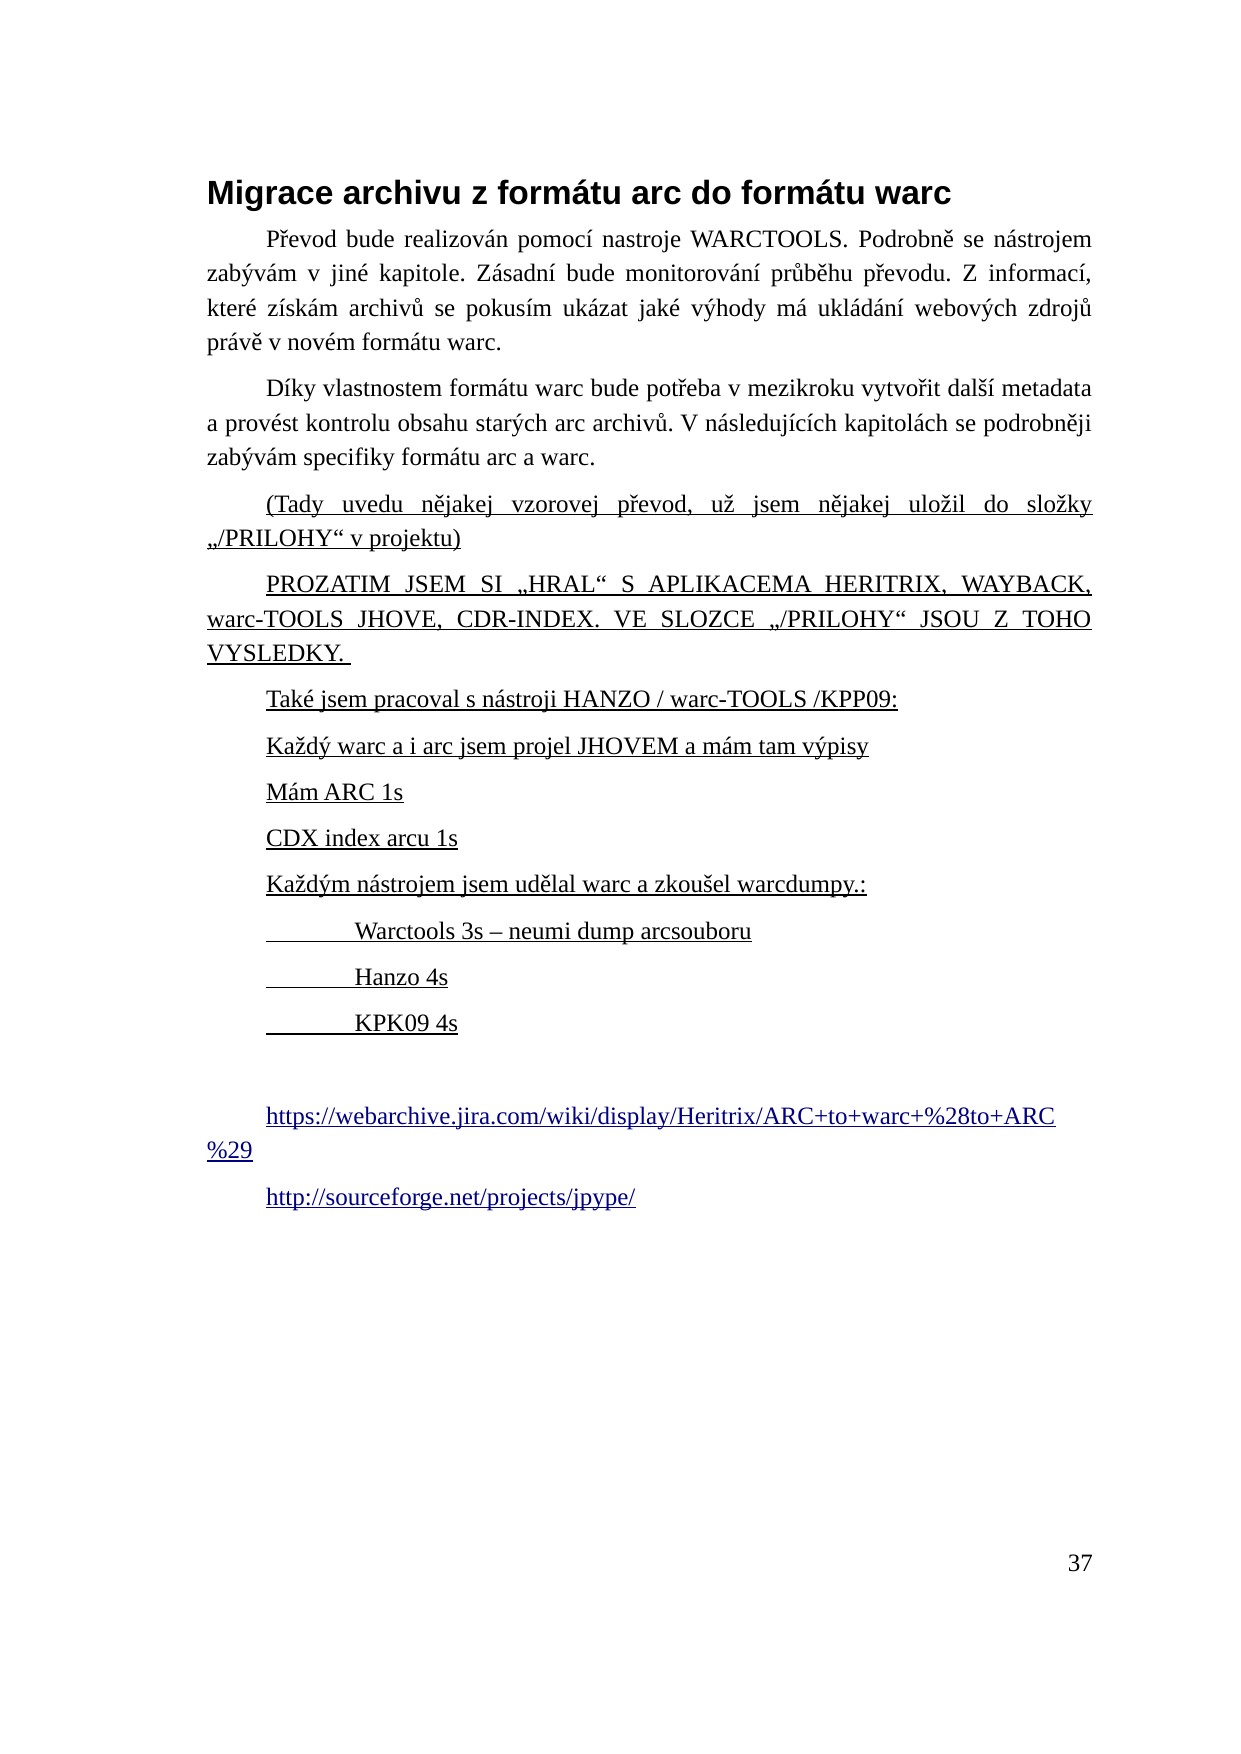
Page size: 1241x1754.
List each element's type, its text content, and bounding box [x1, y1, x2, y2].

text (Tady uvedu nějakej vzorovej převod, už jsem nějakej uložil do složky „/PRILOHY“ v projektu) [207, 489, 1093, 552]
subtitle Migrace archivu z formátu arc do formátu warc [207, 173, 1093, 211]
text https://webarchive.jira.com/wiki/display/Heritrix/ARC+to+warc+%28to+ARC%29 [207, 1101, 1093, 1164]
text PROZATIM JSEM SI „HRAL“ S APLIKACEMA HERITRIX, WAYBACK, warc-TOOLS JHOVE, CDR-INDEX. VE SLOZCE „/PRILOHY“ JSOU Z TOHO VYSLEDKY. [207, 569, 1093, 667]
text Díky vlastnostem formátu warc bude potřeba v mezikroku vytvořit další metadata a provést kontrolu obsahu starých arc archivů. V následujících kapitolách se podrobněji zabývám specifiky formátu arc a warc. [207, 373, 1093, 471]
subtitle Warctools 3s – neumi dump arcsouboru [207, 916, 1093, 944]
subtitle CDX index arcu 1s [207, 823, 1093, 852]
subtitle Hanzo 4s [207, 962, 1093, 991]
subtitle Mám ARC 1s [207, 777, 1093, 806]
subtitle KPK09 4s [207, 1008, 1093, 1037]
text Každý warc a i arc jsem projel JHOVEM a mám tam výpisy [207, 731, 1093, 759]
subtitle Každým nástrojem jsem udělal warc a zkoušel warcdumpy.: [207, 869, 1093, 898]
text Také jsem pracoval s nástroji HANZO / warc-TOOLS /KPP09: [207, 684, 1093, 713]
text http://sourceforge.net/projects/jpype/ [207, 1182, 1093, 1210]
text Převod bude realizován pomocí nastroje WARCTOOLS. Podrobně se nástrojem zabývám v jiné kapitole. Zásadní bude monitorování průběhu převodu. Z informací, které získám archivů se pokusím ukázat jaké výhody má ukládání webových zdrojů právě v novém formátu warc. [207, 224, 1093, 356]
